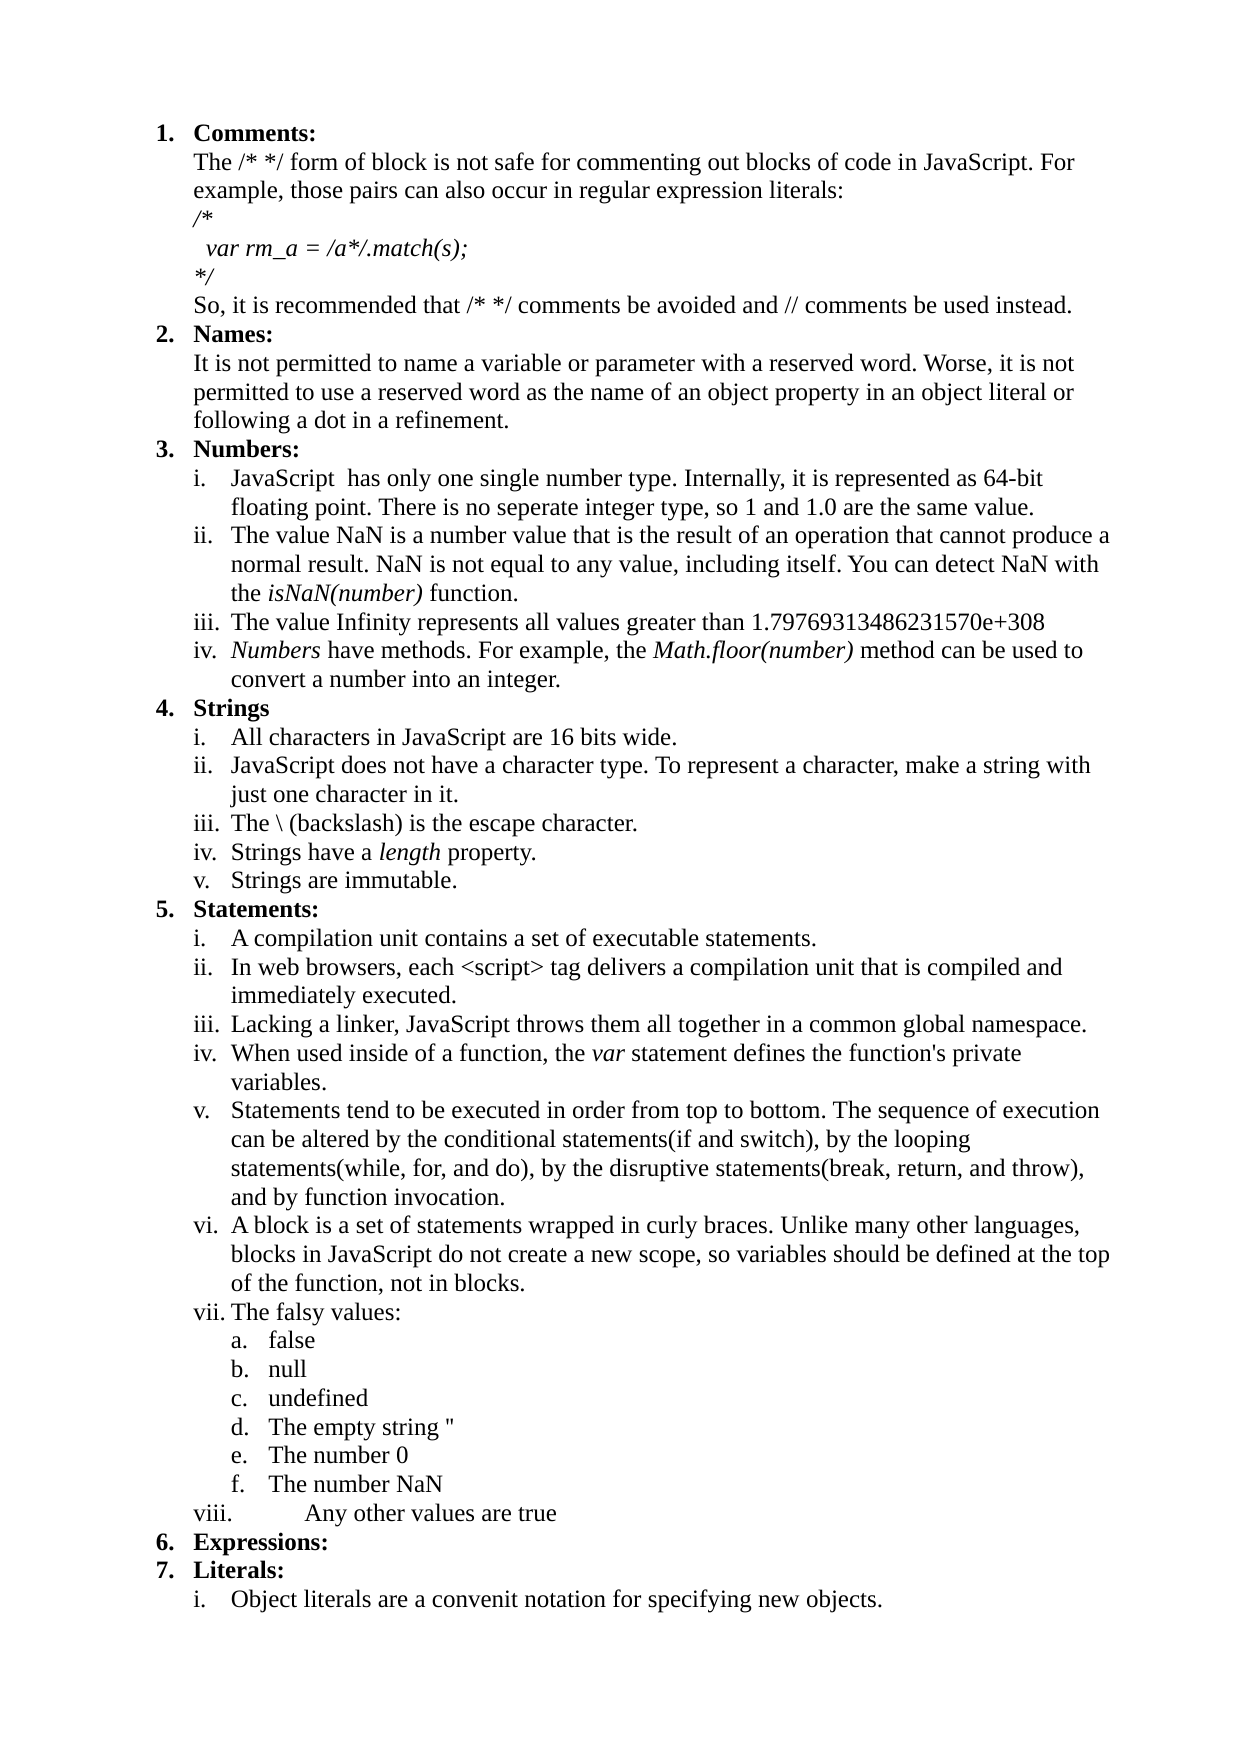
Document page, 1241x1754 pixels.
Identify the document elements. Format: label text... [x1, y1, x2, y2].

list Strings are immutable. [193, 866, 1122, 894]
list The number 0 [231, 1441, 1122, 1469]
list So, it is recommended that /* */ comments be avoided and // comments be used instead. [156, 291, 1122, 319]
list Literals: [156, 1556, 1122, 1584]
list Lacking a linker, JavaScript throws them all together in a common global namespace. [193, 1009, 1122, 1038]
list var rm_a = /a*/.match(s); [156, 233, 1122, 262]
list Numbers have methods. For example, the Math.floor(number) method can be used to convert a number into an integer. [193, 636, 1122, 693]
list The falsy values: [193, 1297, 1122, 1326]
list Numbers: [156, 434, 1122, 463]
list The empty string '' [231, 1412, 1122, 1441]
list The value NaN is a number value that is the result of an operation that cannot produce a normal result. NaN is not equal to any value, including itself. You can detect NaN with the isNaN(number) function. [193, 521, 1122, 607]
list A compilation unit contains a set of executable statements. [193, 923, 1122, 952]
list Strings [156, 693, 1122, 722]
list The value Infinity represents all values greater than 1.79769313486231570e+308 [193, 607, 1122, 636]
list JavaScript has only one single number type. Internally, it is represented as 64-bit floating point. There is no seperate integer type, so 1 and 1.0 are the same value. [193, 463, 1122, 521]
list null [231, 1354, 1122, 1383]
list undefined [231, 1383, 1122, 1412]
list Object literals are a convenit notation for specifying new objects. [193, 1584, 1122, 1613]
list Statements tend to be executed in order from top to bottom. The sequence of execution can be altered by the conditional statements(if and switch), by the looping statements(while, for, and do), by the disruptive statements(break, return, and throw), and by function invocation. [193, 1096, 1122, 1211]
list Strings have a length property. [193, 837, 1122, 866]
list When used inside of a function, the var statement defines the function's private variables. [193, 1038, 1122, 1096]
list false [231, 1326, 1122, 1354]
list Names: [156, 319, 1122, 348]
list */ [156, 262, 1122, 291]
list /* [156, 204, 1122, 233]
list Comments: [156, 118, 1122, 147]
list The /* */ form of block is not safe for commenting out blocks of code in JavaScript. For example, those pairs can also occur in regular expression literals: [156, 147, 1122, 204]
list The number NaN [231, 1469, 1122, 1498]
list In web browsers, each <script> tag delivers a compilation unit that is compiled and immediately executed. [193, 952, 1122, 1009]
list JavaScript does not have a character type. To represent a character, make a string with just one character in it. [193, 751, 1122, 808]
list A block is a set of statements wrapped in curly braces. Unlike many other languages, blocks in JavaScript do not create a new scope, so variables should be defined at the top of the function, not in blocks. [193, 1211, 1122, 1297]
list All characters in JavaScript are 16 bits wide. [193, 722, 1122, 751]
list Expressions: [156, 1527, 1122, 1556]
list The \ (backslash) is the escape character. [193, 808, 1122, 837]
list It is not permitted to name a variable or parameter with a reserved word. Worse, it is not permitted to use a reserved word as the name of an object property in an object literal or following a dot in a refinement. [156, 348, 1122, 434]
list Statements: [156, 894, 1122, 923]
list Any other values are true [193, 1498, 1122, 1527]
